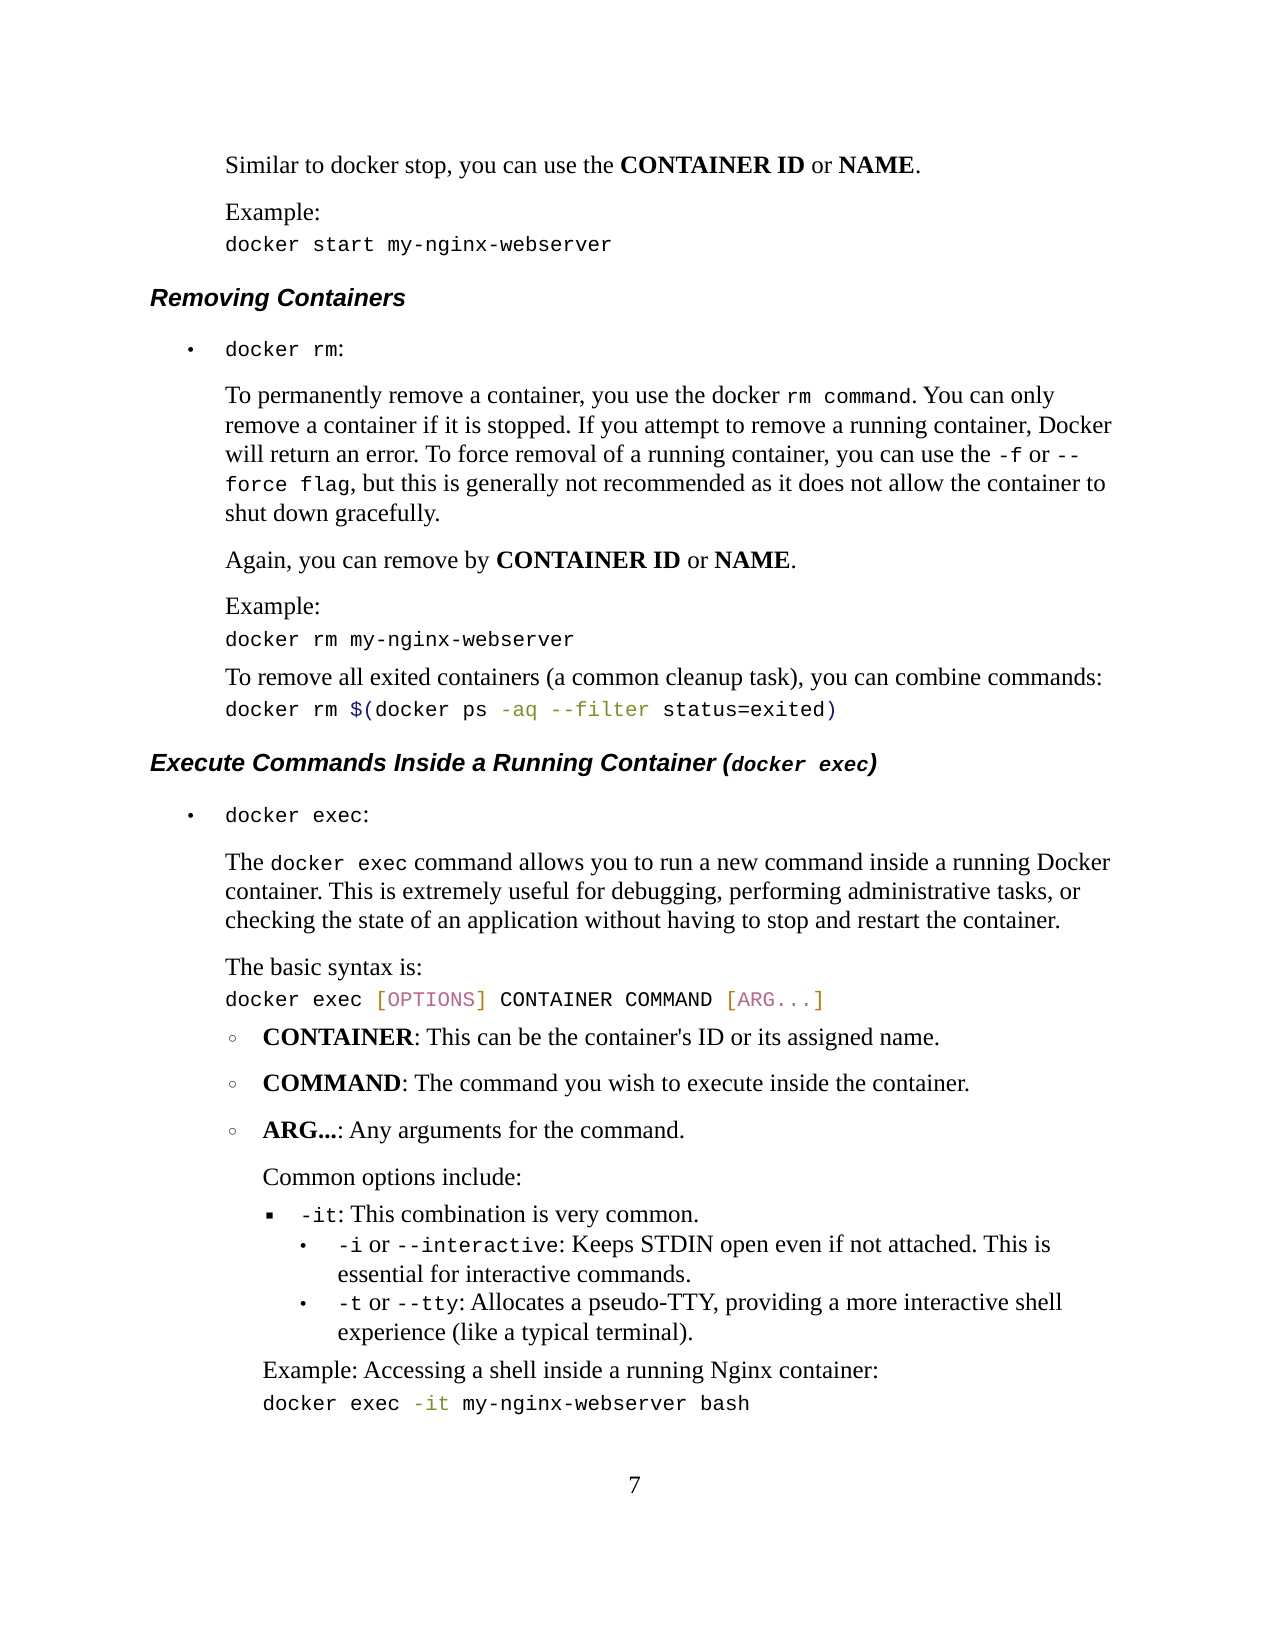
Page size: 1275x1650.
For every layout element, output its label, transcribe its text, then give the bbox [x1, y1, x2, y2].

list To remove all exited containers (a common cleanup task), you can combine commands: [187, 662, 1125, 690]
list Common options include: [225, 1162, 1125, 1191]
list Similar to docker stop, you can use the CONTAINER ID or NAME. [187, 150, 1125, 179]
list The basic syntax is: [187, 952, 1125, 980]
list To permanently remove a container, you use the docker rm command. You can only remove a container if it is stopped. If you attempt to remove a running container, Docker will return an error. To force removal of a running container, you can use the -f or --force flag, but this is generally not recommended as it does not allow the container to shut down gracefully. [187, 381, 1125, 527]
list docker exec [OPTIONS] CONTAINER COMMAND [ARG...] [187, 989, 1125, 1013]
list Example: [187, 591, 1125, 620]
list -it: This combination is very common. [262, 1199, 1125, 1229]
list Example: [187, 197, 1125, 225]
list COMMAND: The command you wish to execute inside the container. [225, 1068, 1125, 1097]
list Again, you can remove by CONTAINER ID or NAME. [187, 545, 1125, 573]
list ARG...: Any arguments for the command. [225, 1115, 1125, 1144]
list The docker exec command allows you to run a new command inside a running Docker container. This is extremely useful for debugging, performing administrative tasks, or checking the state of an application without having to stop and restart the container. [187, 847, 1125, 934]
list docker start my-nginx-webserver [187, 234, 1125, 258]
list docker rm my-nginx-webserver [187, 629, 1125, 653]
subtitle Removing Containers [150, 283, 1125, 312]
list docker rm: [187, 333, 1125, 363]
list -i or --interactive: Keeps STDIN open even if not attached. This is essential for interactive commands. [300, 1229, 1125, 1287]
list Example: Accessing a shell inside a running Nginx container: [225, 1355, 1125, 1383]
list docker exec: [187, 799, 1125, 829]
list CONTAINER: This can be the container's ID or its assigned name. [225, 1022, 1125, 1051]
list docker rm $(docker ps -aq --filter status=exited) [187, 699, 1125, 723]
list -t or --tty: Allocates a pseudo-TTY, providing a more interactive shell experience (like a typical terminal). [300, 1287, 1125, 1346]
subtitle Execute Commands Inside a Running Container (docker exec) [150, 748, 1125, 778]
list docker exec -it my-nginx-webserver bash [225, 1392, 1125, 1416]
